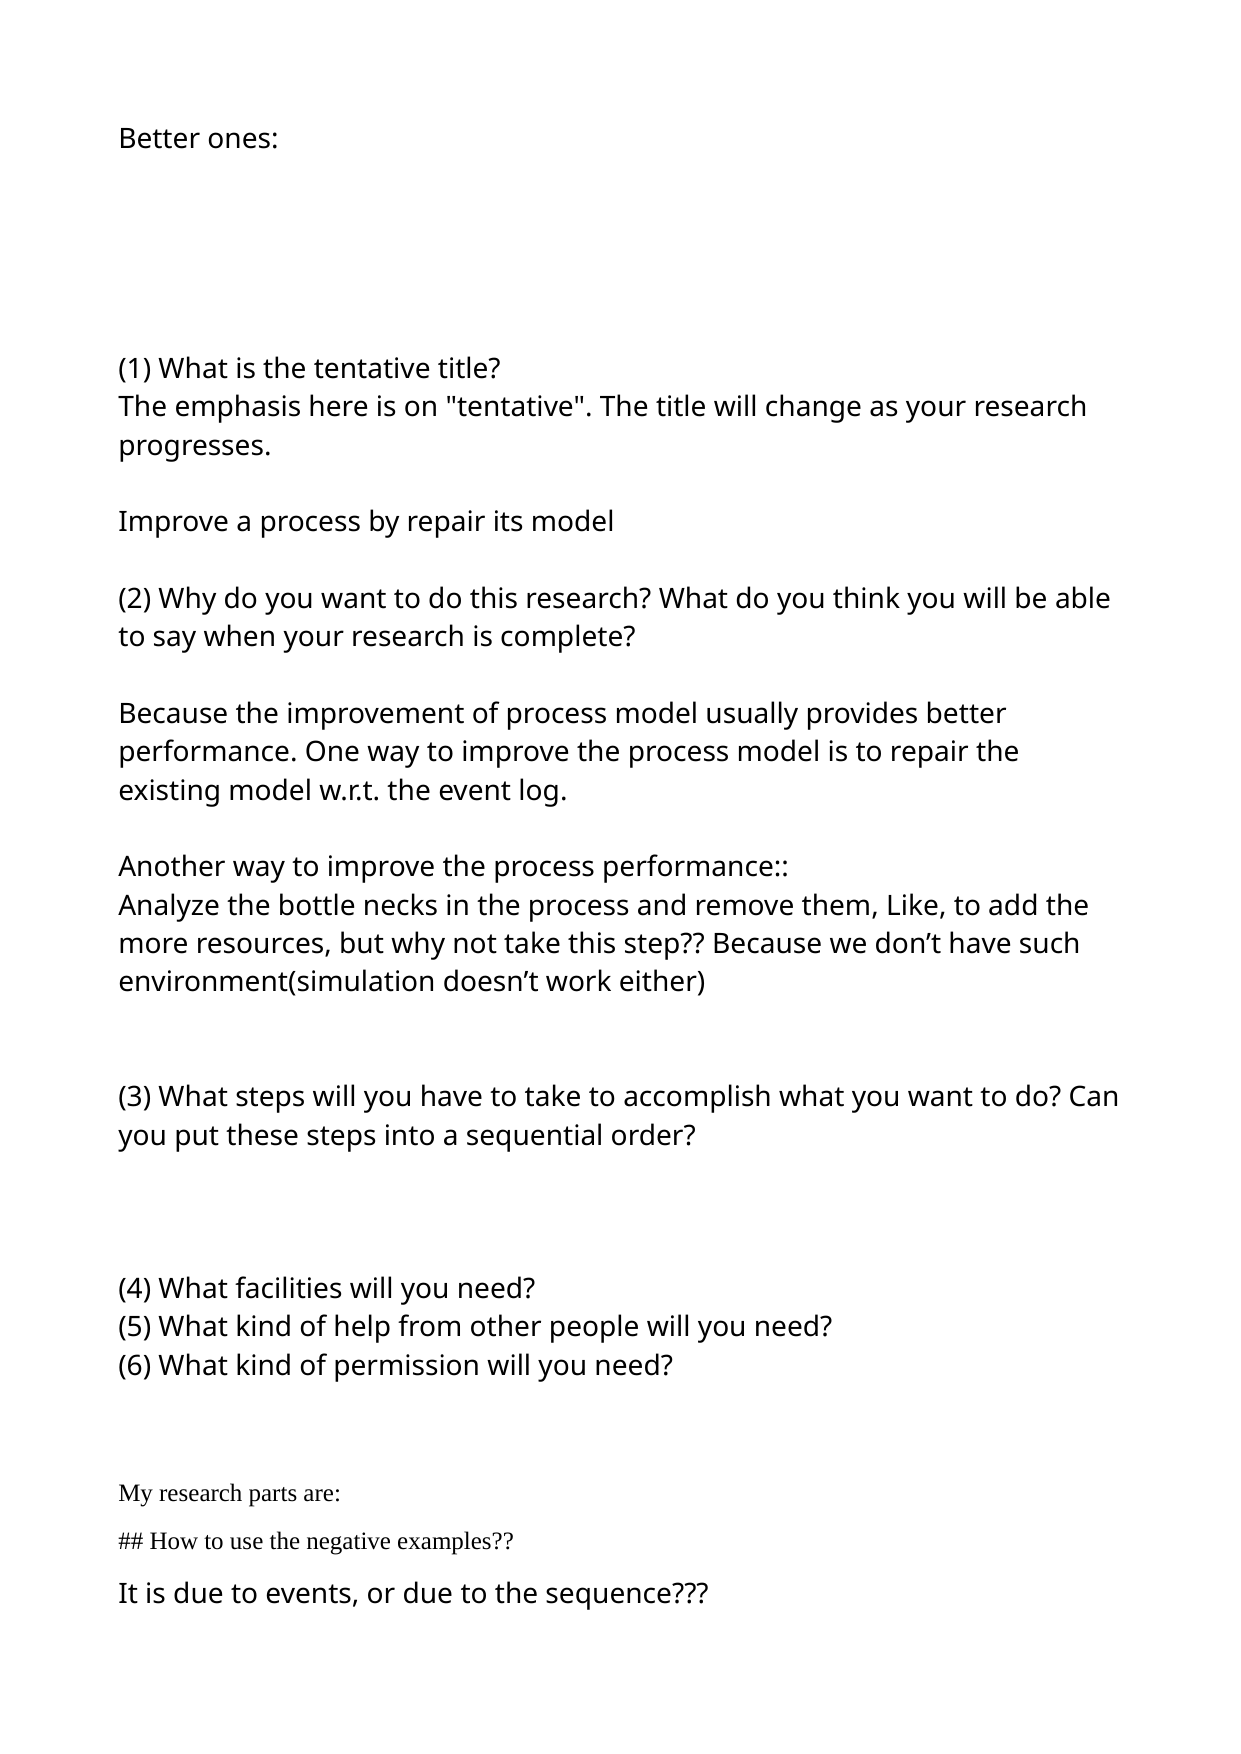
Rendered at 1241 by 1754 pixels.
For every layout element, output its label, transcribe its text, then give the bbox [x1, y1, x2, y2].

text (5) What kind of help from other people will you need? [118, 1306, 1122, 1345]
text Better ones: [118, 118, 1122, 156]
text It is due to events, or due to the sequence??? [118, 1573, 1122, 1612]
text (4) What facilities will you need? [118, 1268, 1122, 1306]
text (1) What is the tentative title? [118, 348, 1122, 386]
text (3) What steps will you have to take to accomplish what you want to do? Can you put these steps into a sequential order? [118, 1076, 1122, 1153]
text Because the improvement of process model usually provides better performance. One way to improve the process model is to repair the existing model w.r.t. the event log. [118, 693, 1122, 808]
text (2) Why do you want to do this research? What do you think you will be able to say when your research is complete? [118, 578, 1122, 655]
text My research parts are: [118, 1478, 1122, 1507]
text ## How to use the negative examples?? [118, 1526, 1122, 1555]
text Analyze the bottle necks in the process and remove them, Like, to add the more resources, but why not take this step?? Because we don’t have such environment(simulation doesn’t work either) [118, 885, 1122, 1000]
text Another way to improve the process performance:: [118, 846, 1122, 885]
text The emphasis here is on "tentative". The title will change as your research progresses. [118, 386, 1122, 463]
text (6) What kind of permission will you need? [118, 1345, 1122, 1383]
text Improve a process by repair its model [118, 501, 1122, 540]
